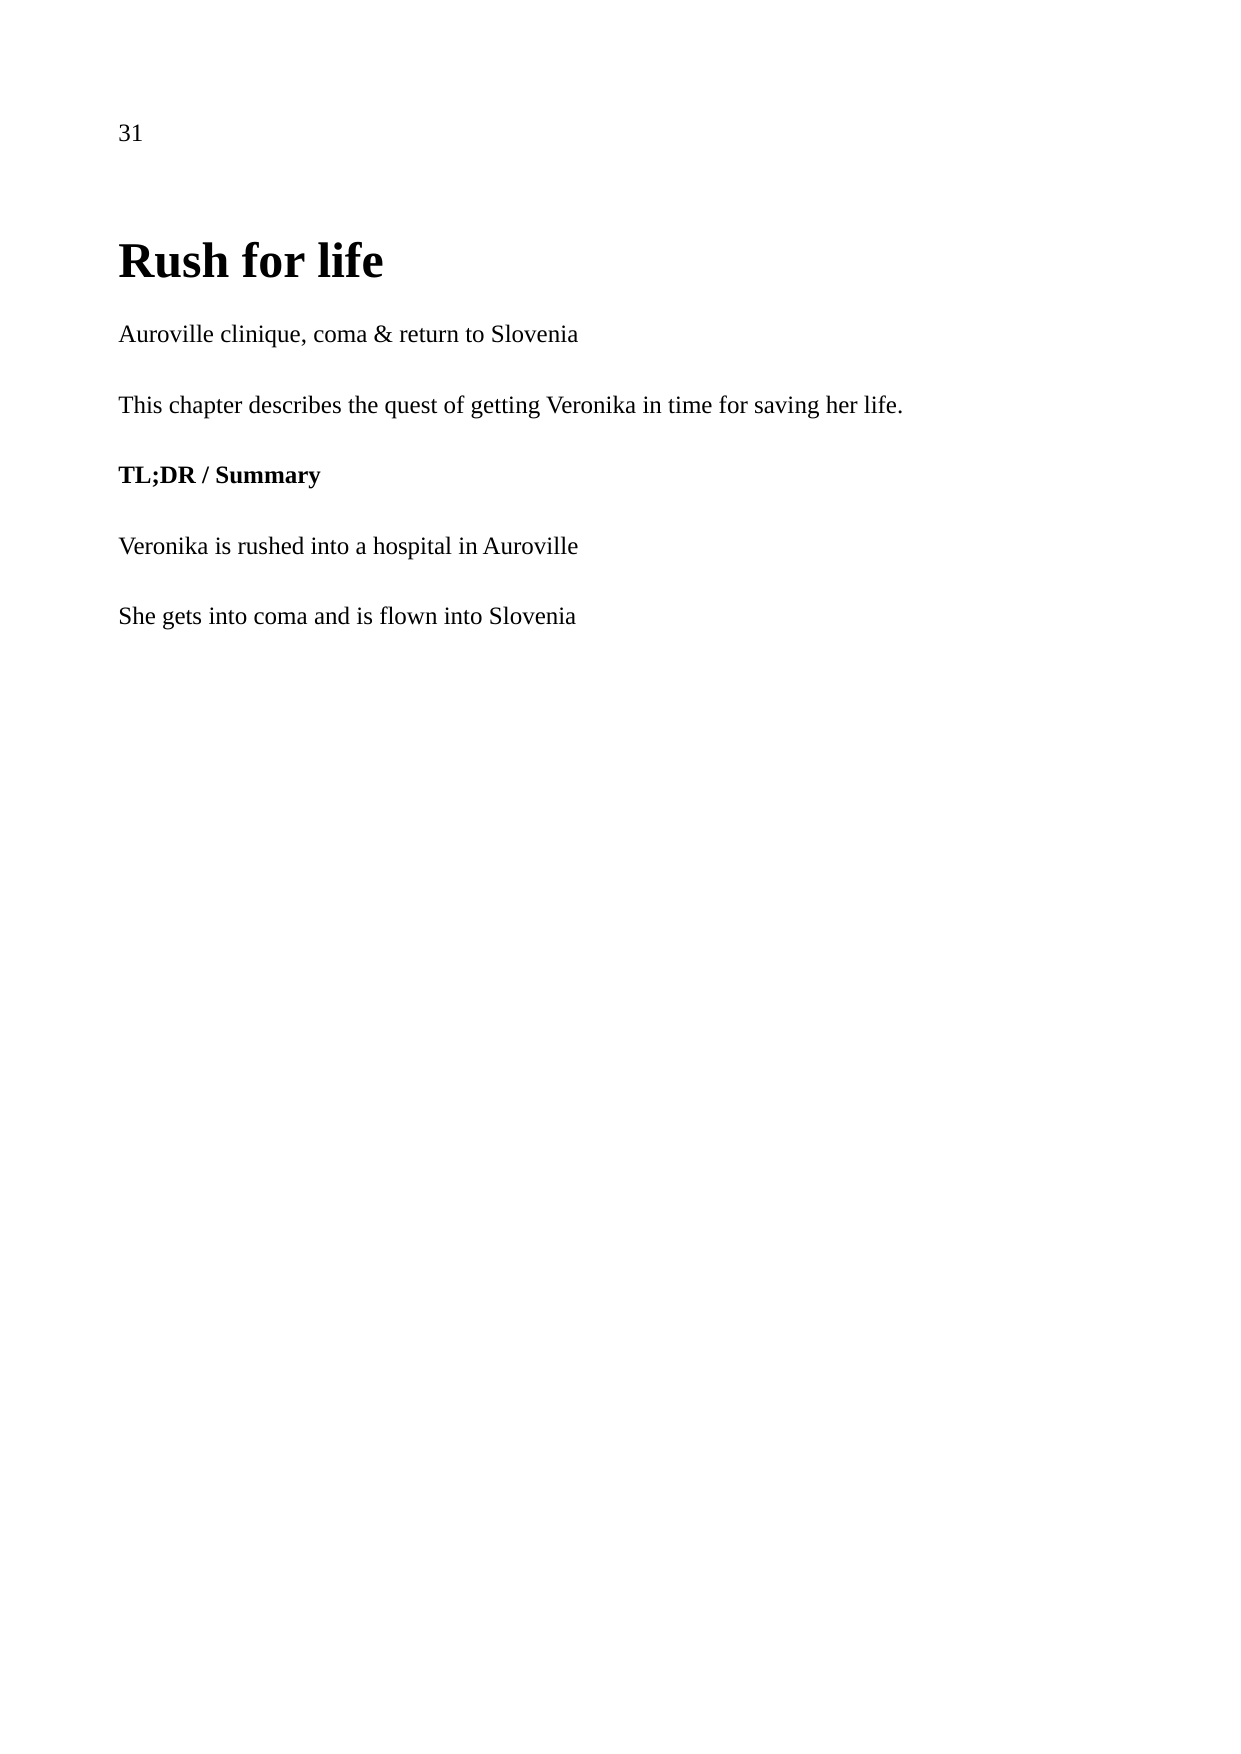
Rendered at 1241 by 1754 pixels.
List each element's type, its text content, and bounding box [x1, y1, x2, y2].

text She gets into coma and is flown into Slovenia [118, 601, 1122, 630]
text TL;DR / Summary [118, 460, 1122, 489]
text This chapter describes the quest of getting Veronika in time for saving her life. [118, 390, 1122, 419]
subtitle Rush for life [118, 231, 1122, 288]
text Auroville clinique, coma & return to Slovenia [118, 319, 1122, 348]
text Veronika is rushed into a hospital in Auroville [118, 531, 1122, 560]
